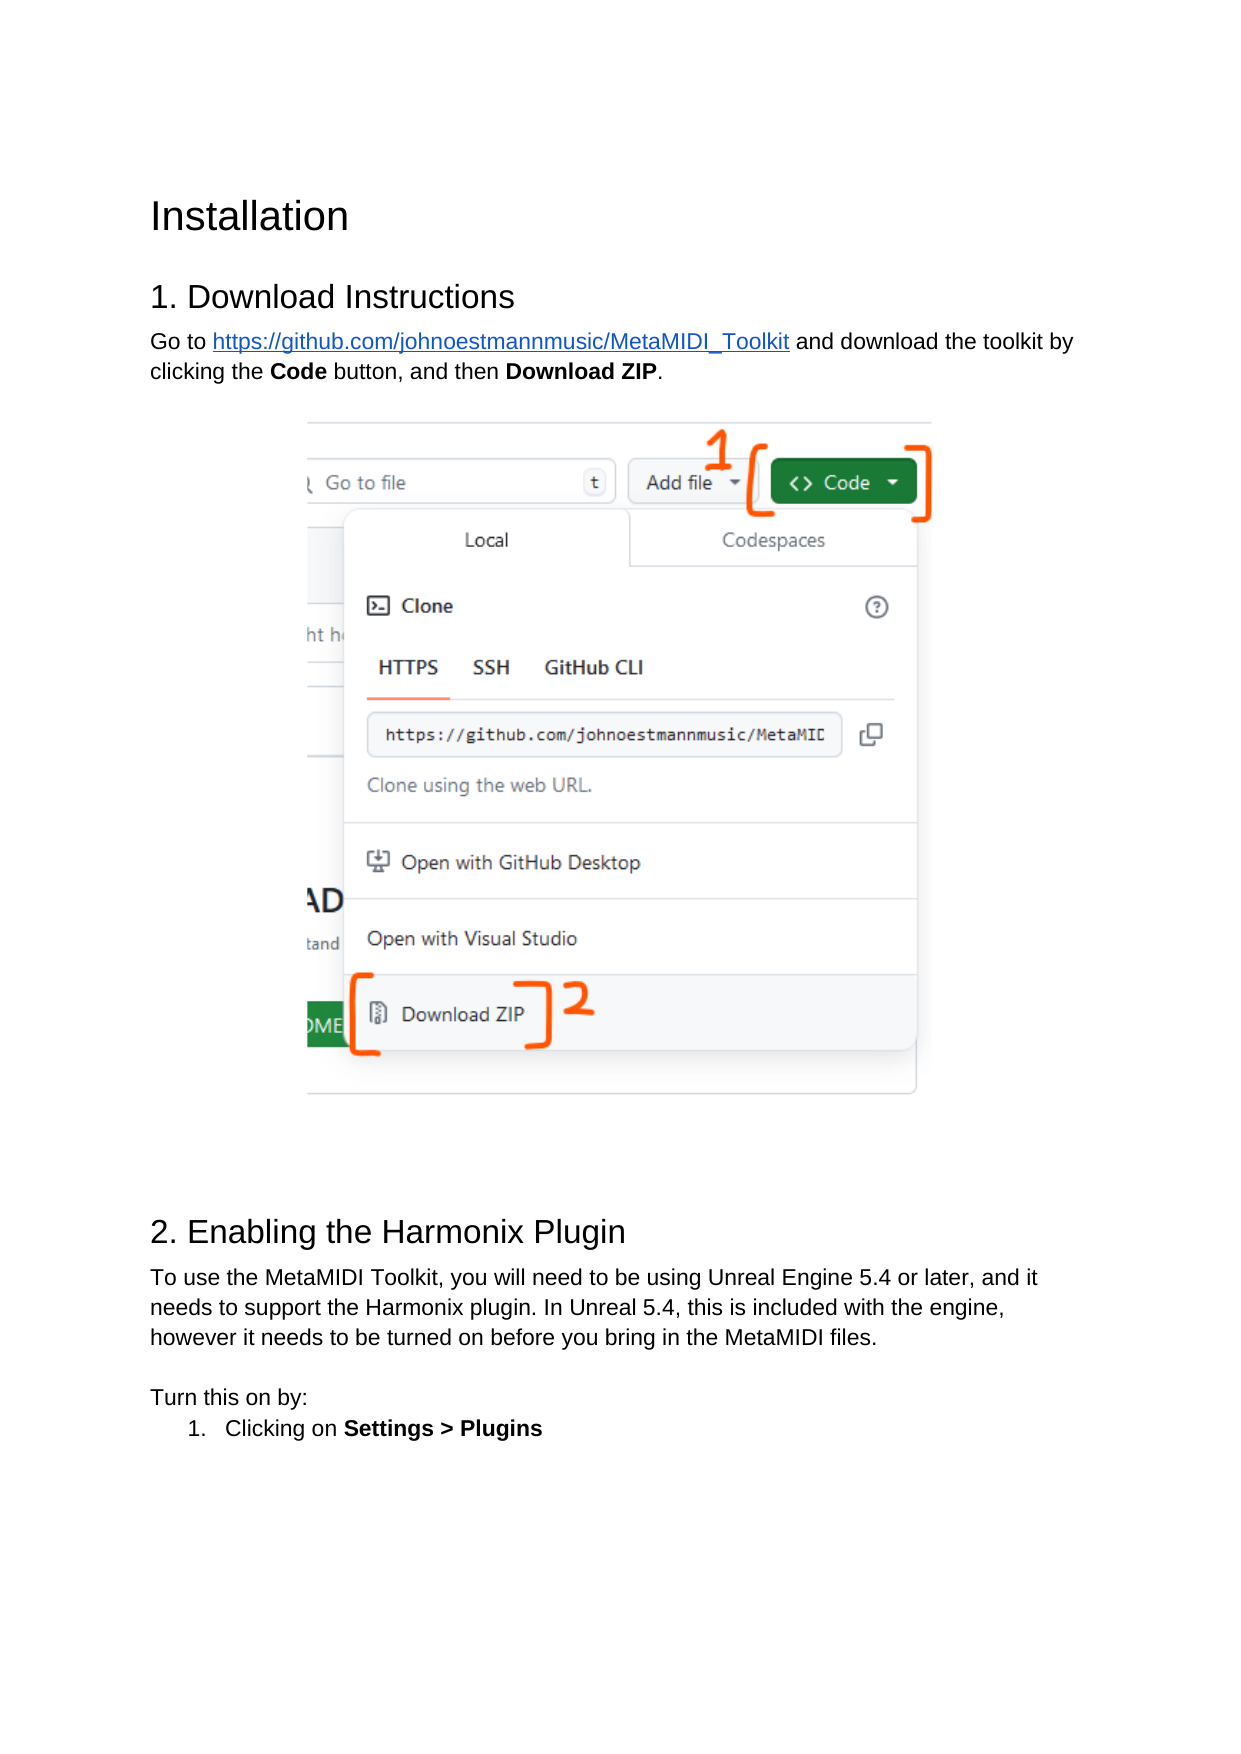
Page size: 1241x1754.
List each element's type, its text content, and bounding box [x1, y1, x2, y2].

subtitle 1. Download Instructions [150, 277, 1090, 316]
text Go to https://github.com/johnoestmannmusic/MetaMIDI_Toolkit and download the toolkit by clicking the Code button, and then Download ZIP. [150, 328, 1090, 384]
subtitle 2. Enabling the Harmonix Plugin [150, 1213, 1090, 1251]
text Turn this on by: [150, 1384, 1090, 1411]
subtitle Installation [150, 192, 1090, 239]
picture [307, 418, 933, 1096]
text To use the MetaMIDI Toolkit, you will need to be using Unreal Engine 5.4 or later, and it needs to support the Harmonix plugin. In Unreal 5.4, this is included with the engine, however it needs to be turned on before you bring in the MetaMIDI files. [150, 1263, 1090, 1350]
list Clicking on Settings > Plugins [187, 1414, 1090, 1441]
